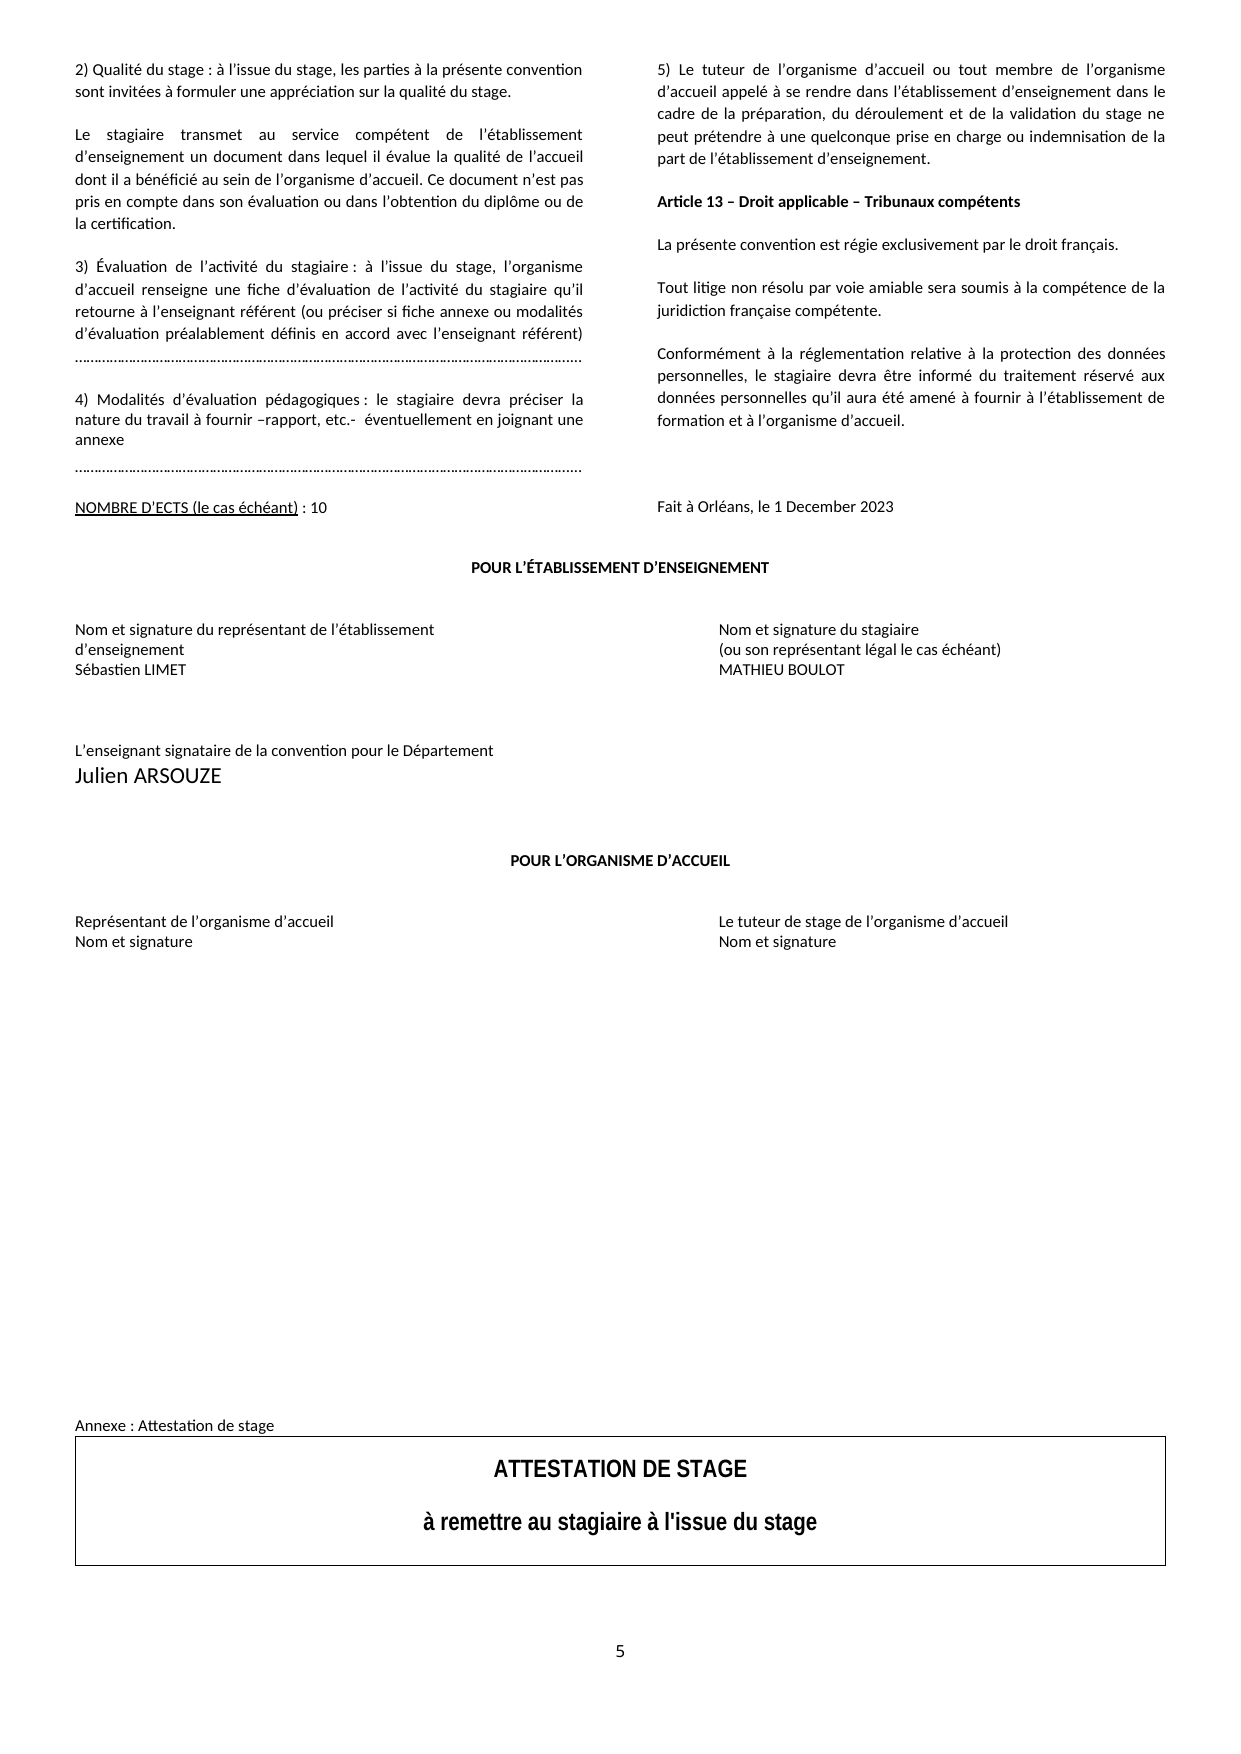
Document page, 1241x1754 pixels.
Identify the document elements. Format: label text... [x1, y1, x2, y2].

text 2) Qualité du stage : à l’issue du stage, les parties à la présente convention sont invitées à formuler une appréciation sur la qualité du stage. [75, 59, 583, 102]
text Article 13 – Droit applicable – Tribunaux compétents [657, 191, 1165, 212]
text POUR L’ÉTABLISSEMENT D’ENSEIGNEMENT [75, 558, 1165, 578]
text Nom et signature du représentant de l’établissement Nom et signature du stagiaire [75, 619, 1165, 639]
text Sébastien LIMET MATHIEU BOULOT [75, 659, 1165, 680]
text Annexe : Attestation de stage [75, 1415, 1165, 1436]
text Fait à Orléans, le 1 December 2023 [657, 496, 1165, 516]
text …………………………………………………………………………………………………………………... [75, 456, 583, 476]
text Nom et signature Nom et signature [75, 931, 1165, 951]
text Le stagiaire transmet au service compétent de l’établissement d’enseignement un document dans lequel il évalue la qualité de l’accueil dont il a bénéficié au sein de l’organisme d’accueil. Ce document n’est pas pris en compte dans son évaluation ou dans l’obtention du diplôme ou de la certification. [75, 124, 583, 234]
text Tout litige non résolu par voie amiable sera soumis à la compétence de la juridiction française compétente. [657, 278, 1165, 320]
table_header ATTESTATION DE STAGE à remettre au stagiaire à l'issue du stage [76, 1437, 1165, 1565]
text NOMBRE D’ECTS (le cas échéant) : 10 [75, 497, 583, 517]
text Représentant de l’organisme d’accueil Le tuteur de stage de l’organisme d’accueil [75, 911, 1165, 931]
text La présente convention est régie exclusivement par le droit français. [657, 234, 1165, 255]
text d’enseignement (ou son représentant légal le cas échéant) [75, 639, 1165, 659]
text Conformément à la réglementation relative à la protection des données personnelles, le stagiaire devra être informé du traitement réservé aux données personnelles qu’il aura été amené à fournir à l’établissement de formation et à l’organisme d’accueil. [657, 343, 1165, 430]
text 5) Le tuteur de l’organisme d’accueil ou tout membre de l’organisme d’accueil appelé à se rendre dans l’établissement d’enseignement dans le cadre de la préparation, du déroulement et de la validation du stage ne peut prétendre à une quelconque prise en charge ou indemnisation de la part de l’établissement d’enseignement. [657, 59, 1165, 168]
text 3) Évaluation de l’activité du stagiaire : à l’issue du stage, l’organisme d’accueil renseigne une fiche d’évaluation de l’activité du stagiaire qu’il retourne à l’enseignant référent (ou préciser si fiche annexe ou modalités d’évaluation préalablement définis en accord avec l’enseignant référent) …………………………………………………………………………………………………………………... [75, 257, 583, 366]
text 4) Modalités d’évaluation pédagogiques : le stagiaire devra préciser la nature du travail à fournir –rapport, etc.- éventuellement en joignant une annexe [75, 389, 583, 450]
text Julien ARSOUZE [75, 761, 1165, 789]
text POUR L’ORGANISME D’ACCUEIL [75, 850, 1165, 870]
text L’enseignant signataire de la convention pour le Département [75, 741, 1165, 761]
